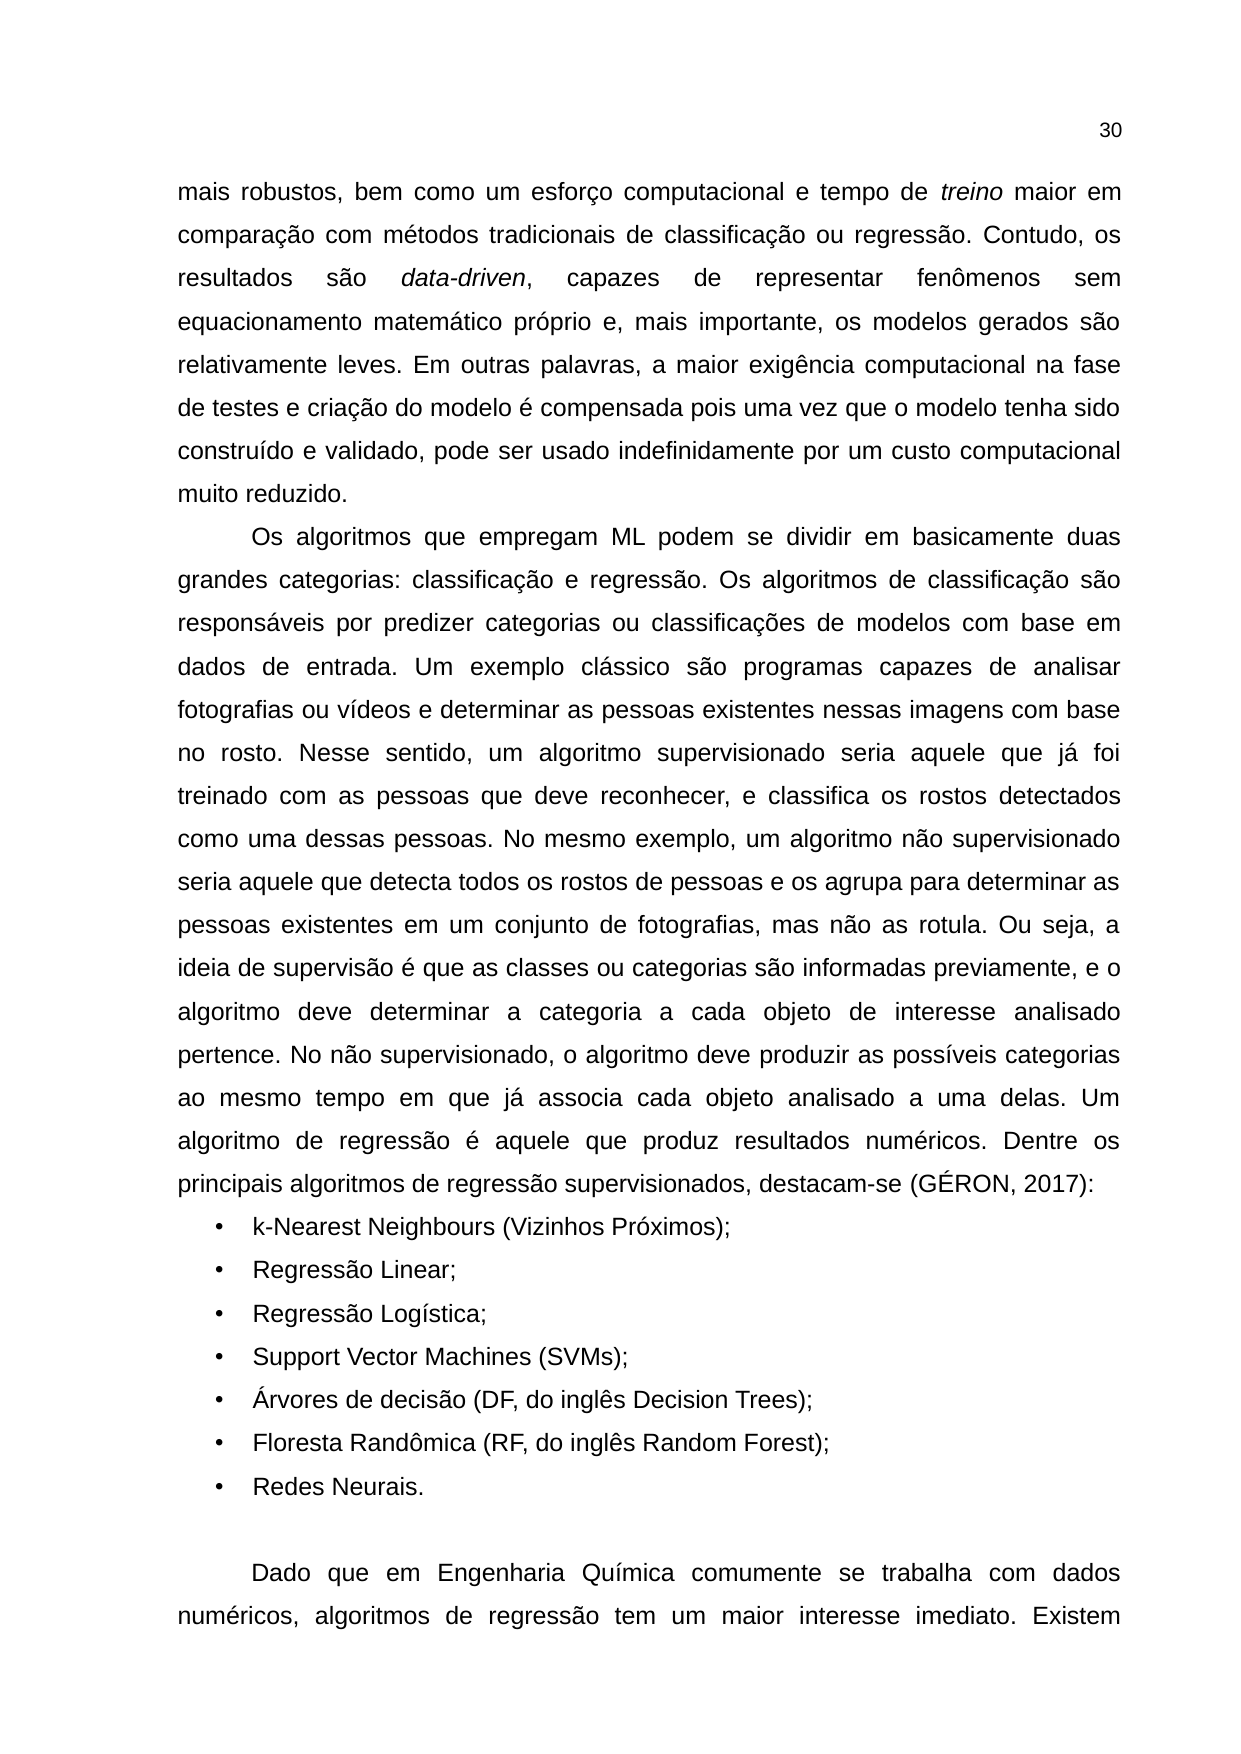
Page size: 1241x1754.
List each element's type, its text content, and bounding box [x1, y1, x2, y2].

list Redes Neurais. [215, 1471, 1122, 1500]
list Regressão Logística; [215, 1298, 1122, 1327]
list Regressão Linear; [215, 1255, 1122, 1284]
text Dado que em Engenharia Química comumente se trabalha com dados numéricos, algoritmos de regressão tem um maior interesse imediato. Existem [177, 1558, 1122, 1630]
text Os algoritmos que empregam ML podem se dividir em basicamente duas grandes categorias: classificação e regressão. Os algoritmos de classificação são responsáveis por predizer categorias ou classificações de modelos com base em dados de entrada. Um exemplo clássico são programas capazes de analisar fotografias ou vídeos e determinar as pessoas existentes nessas imagens com base no rosto. Nesse sentido, um algoritmo supervisionado seria aquele que já foi treinado com as pessoas que deve reconhecer, e classifica os rostos detectados como uma dessas pessoas. No mesmo exemplo, um algoritmo não supervisionado seria aquele que detecta todos os rostos de pessoas e os agrupa para determinar as pessoas existentes em um conjunto de fotografias, mas não as rotula. Ou seja, a ideia de supervisão é que as classes ou categorias são informadas previamente, e o algoritmo deve determinar a categoria a cada objeto de interesse analisado pertence. No não supervisionado, o algoritmo deve produzir as possíveis categorias ao mesmo tempo em que já associa cada objeto analisado a uma delas. Um algoritmo de regressão é aquele que produz resultados numéricos. Dentre os principais algoritmos de regressão supervisionados, destacam-se (GÉRON, 2017): [177, 522, 1122, 1198]
list Support Vector Machines (SVMs); [215, 1342, 1122, 1371]
text mais robustos, bem como um esforço computacional e tempo de treino maior em comparação com métodos tradicionais de classificação ou regressão. Contudo, os resultados são data-driven, capazes de representar fenômenos sem equacionamento matemático próprio e, mais importante, os modelos gerados são relativamente leves. Em outras palavras, a maior exigência computacional na fase de testes e criação do modelo é compensada pois uma vez que o modelo tenha sido construído e validado, pode ser usado indefinidamente por um custo computacional muito reduzido. [177, 177, 1122, 508]
list Árvores de decisão (DF, do inglês Decision Trees); [215, 1385, 1122, 1414]
list k-Nearest Neighbours (Vizinhos Próximos); [215, 1212, 1122, 1241]
list Floresta Randômica (RF, do inglês Random Forest); [215, 1428, 1122, 1457]
